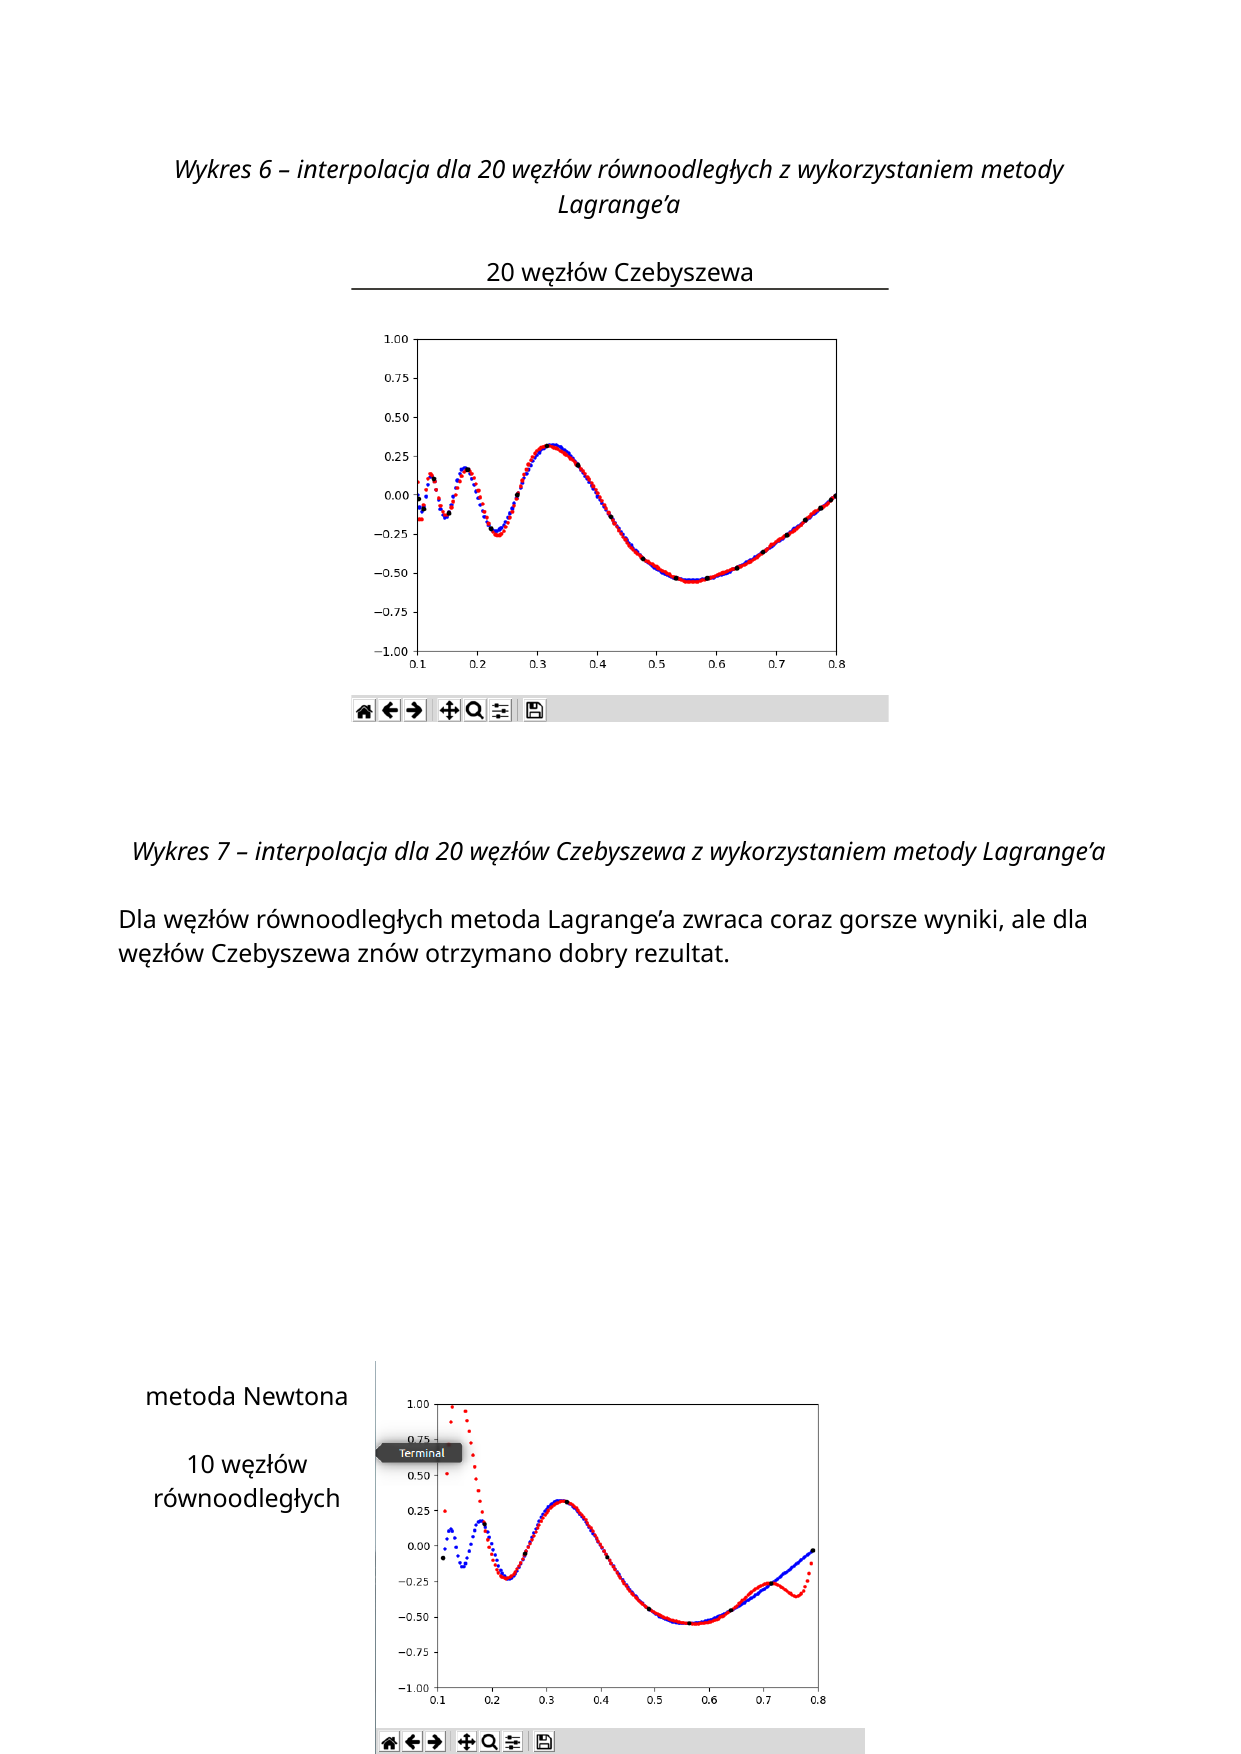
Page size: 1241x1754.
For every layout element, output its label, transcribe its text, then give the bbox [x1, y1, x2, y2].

text [865, 1378, 1122, 1412]
text 20 węzłów Czebyszewa [118, 254, 1122, 288]
text 10 węzłów równoodległych [118, 1447, 375, 1515]
text Wykres 6 – interpolacja dla 20 węzłów równoodległych z wykorzystaniem metody Lagrange’a [118, 152, 1122, 220]
text [865, 1447, 1122, 1515]
text Dla węzłów równoodległych metoda Lagrange’a zwraca coraz gorsze wyniki, ale dla węzłów Czebyszewa znów otrzymano dobry rezultat. [118, 902, 1122, 970]
text metoda Newtona [118, 1378, 375, 1412]
picture [375, 1361, 865, 1754]
text Wykres 7 – interpolacja dla 20 węzłów Czebyszewa z wykorzystaniem metody Lagrange’a [118, 833, 1122, 867]
picture [351, 288, 889, 722]
